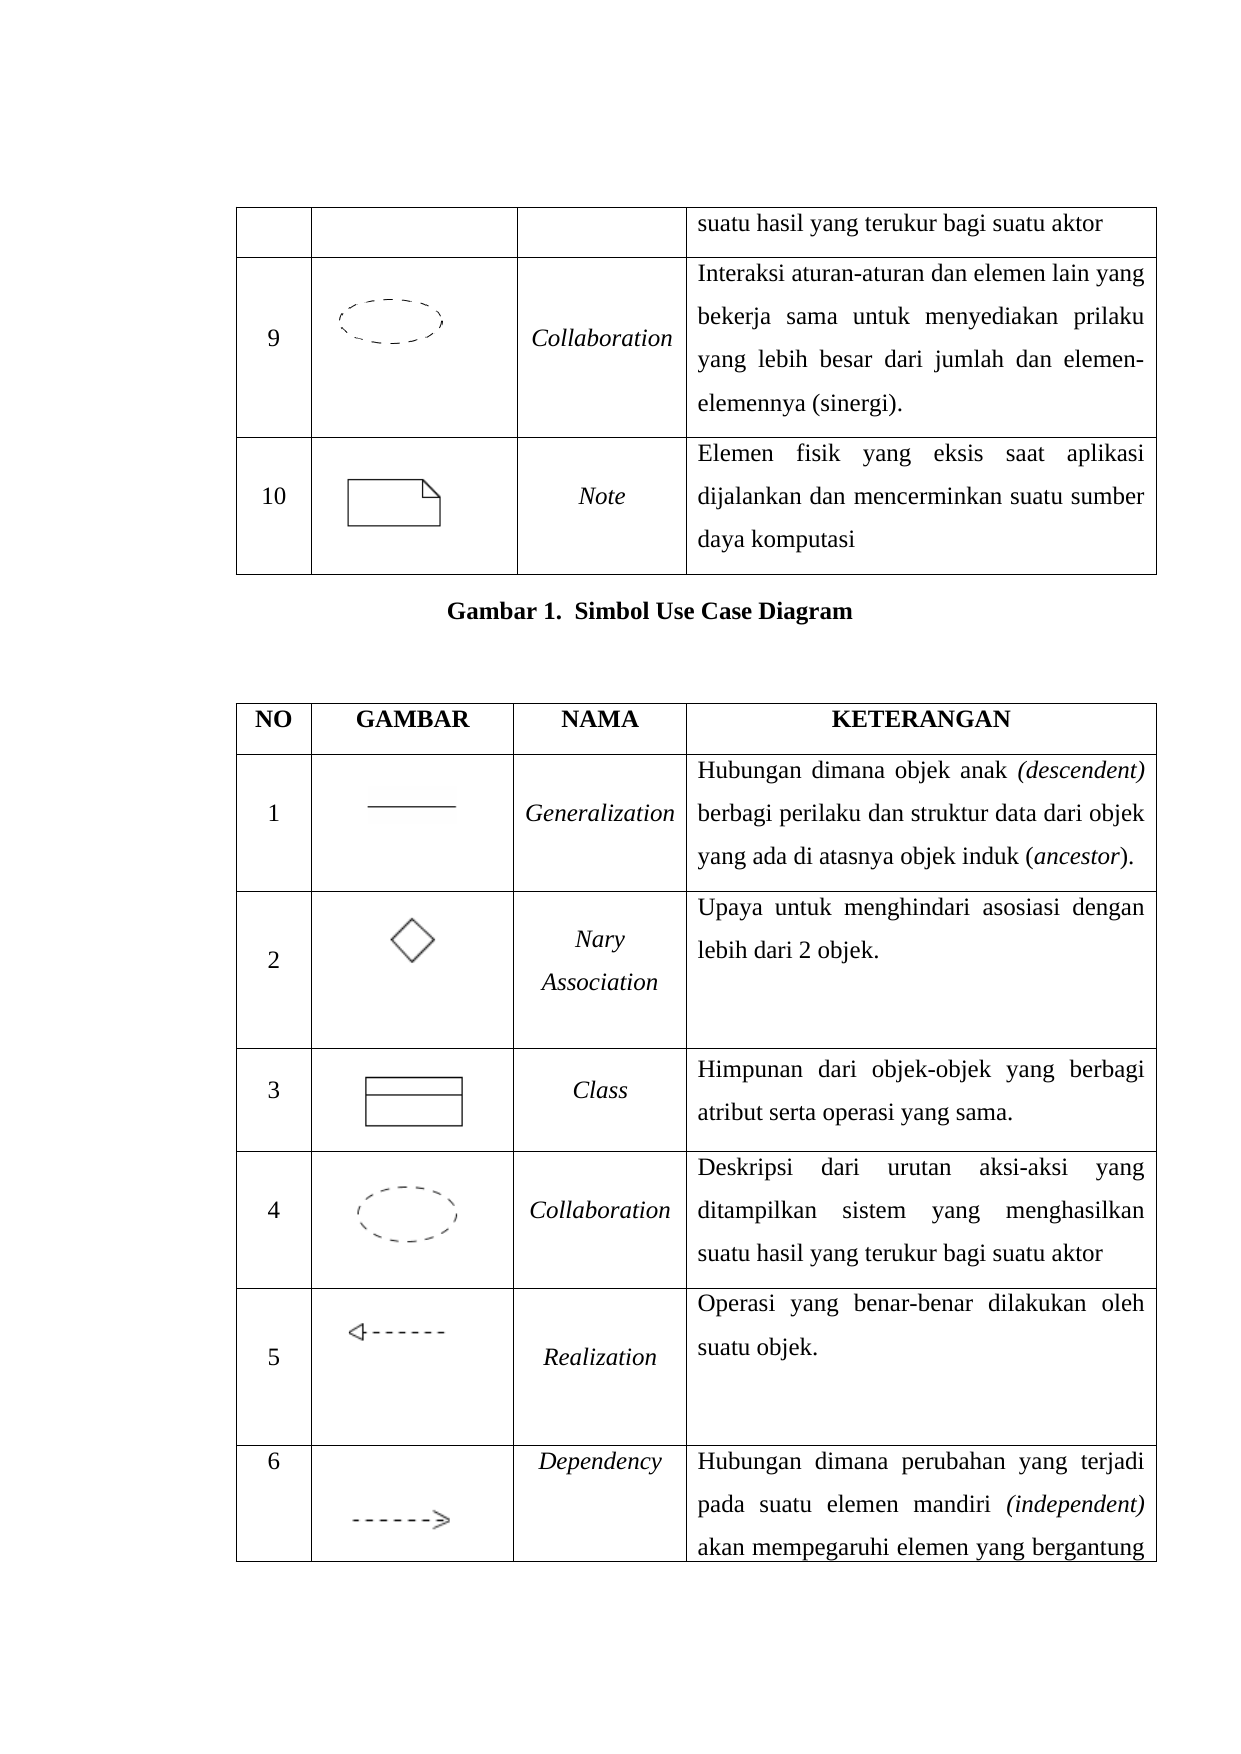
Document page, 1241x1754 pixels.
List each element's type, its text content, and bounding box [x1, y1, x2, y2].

picture [367, 786, 457, 824]
table_cell [312, 258, 517, 437]
table_cell 6 [237, 1446, 311, 1561]
table_cell 3 [237, 1049, 311, 1151]
table_cell [312, 438, 517, 574]
table_cell Hubungan dimana objek anak (descendent) berbagi perilaku dan struktur data dari objek yang ada di atasnya objek induk (ancestor). [687, 755, 1156, 891]
table_cell Elemen fisik yang eksis saat aplikasi dijalankan dan mencerminkan suatu sumber daya komputasi [687, 438, 1156, 574]
picture [360, 1073, 467, 1132]
table_cell [312, 755, 513, 891]
table_cell Collaboration [514, 1152, 686, 1287]
table_cell 9 [237, 258, 311, 437]
picture [348, 1504, 450, 1539]
table_cell 2 [237, 892, 311, 1048]
table_cell Realization [514, 1289, 686, 1445]
picture [348, 1310, 450, 1361]
table_cell [312, 208, 517, 257]
table_cell Note [518, 438, 686, 574]
table_cell [312, 1289, 513, 1445]
text Gambar 1. Simbol Use Case Diagram [236, 596, 1063, 625]
table_cell Upaya untuk menghindari asosiasi dengan lebih dari 2 objek. [687, 892, 1156, 1048]
table_cell Class [514, 1049, 686, 1151]
picture [354, 1183, 462, 1246]
picture [336, 472, 450, 536]
table_header NO [237, 704, 311, 754]
table_cell Dependency [514, 1446, 686, 1561]
table_cell 4 [237, 1152, 311, 1287]
table_header GAMBAR [312, 704, 513, 754]
table_header KETERANGAN [687, 704, 1156, 754]
picture [380, 912, 443, 971]
table_cell [237, 208, 311, 257]
picture [335, 294, 450, 348]
table_cell Hubungan dimana perubahan yang terjadi pada suatu elemen mandiri (independent) akan mempegaruhi elemen yang bergantung [687, 1446, 1156, 1561]
table_cell Operasi yang benar-benar dilakukan oleh suatu objek. [687, 1289, 1156, 1445]
table_header NAMA [514, 704, 686, 754]
table_cell Collaboration [518, 258, 686, 437]
table_cell Himpunan dari objek-objek yang berbagi atribut serta operasi yang sama. [687, 1049, 1156, 1151]
table_cell [518, 208, 686, 257]
table_cell 10 [237, 438, 311, 574]
table_cell Generalization [514, 755, 686, 891]
table_cell [312, 1049, 513, 1151]
table_cell Interaksi aturan-aturan dan elemen lain yang bekerja sama untuk menyediakan prilaku yang lebih besar dari jumlah dan elemen-elemennya (sinergi). [687, 258, 1156, 437]
table_cell [312, 1446, 513, 1561]
table_cell 5 [237, 1289, 311, 1445]
table_cell Nary Association [514, 892, 686, 1048]
table_cell 1 [237, 755, 311, 891]
table_cell [312, 892, 513, 1048]
table_cell Deskripsi dari urutan aksi-aksi yang ditampilkan sistem yang menghasilkan suatu hasil yang terukur bagi suatu aktor [687, 1152, 1156, 1287]
table_cell [312, 1152, 513, 1287]
table_cell suatu hasil yang terukur bagi suatu aktor [687, 208, 1156, 257]
